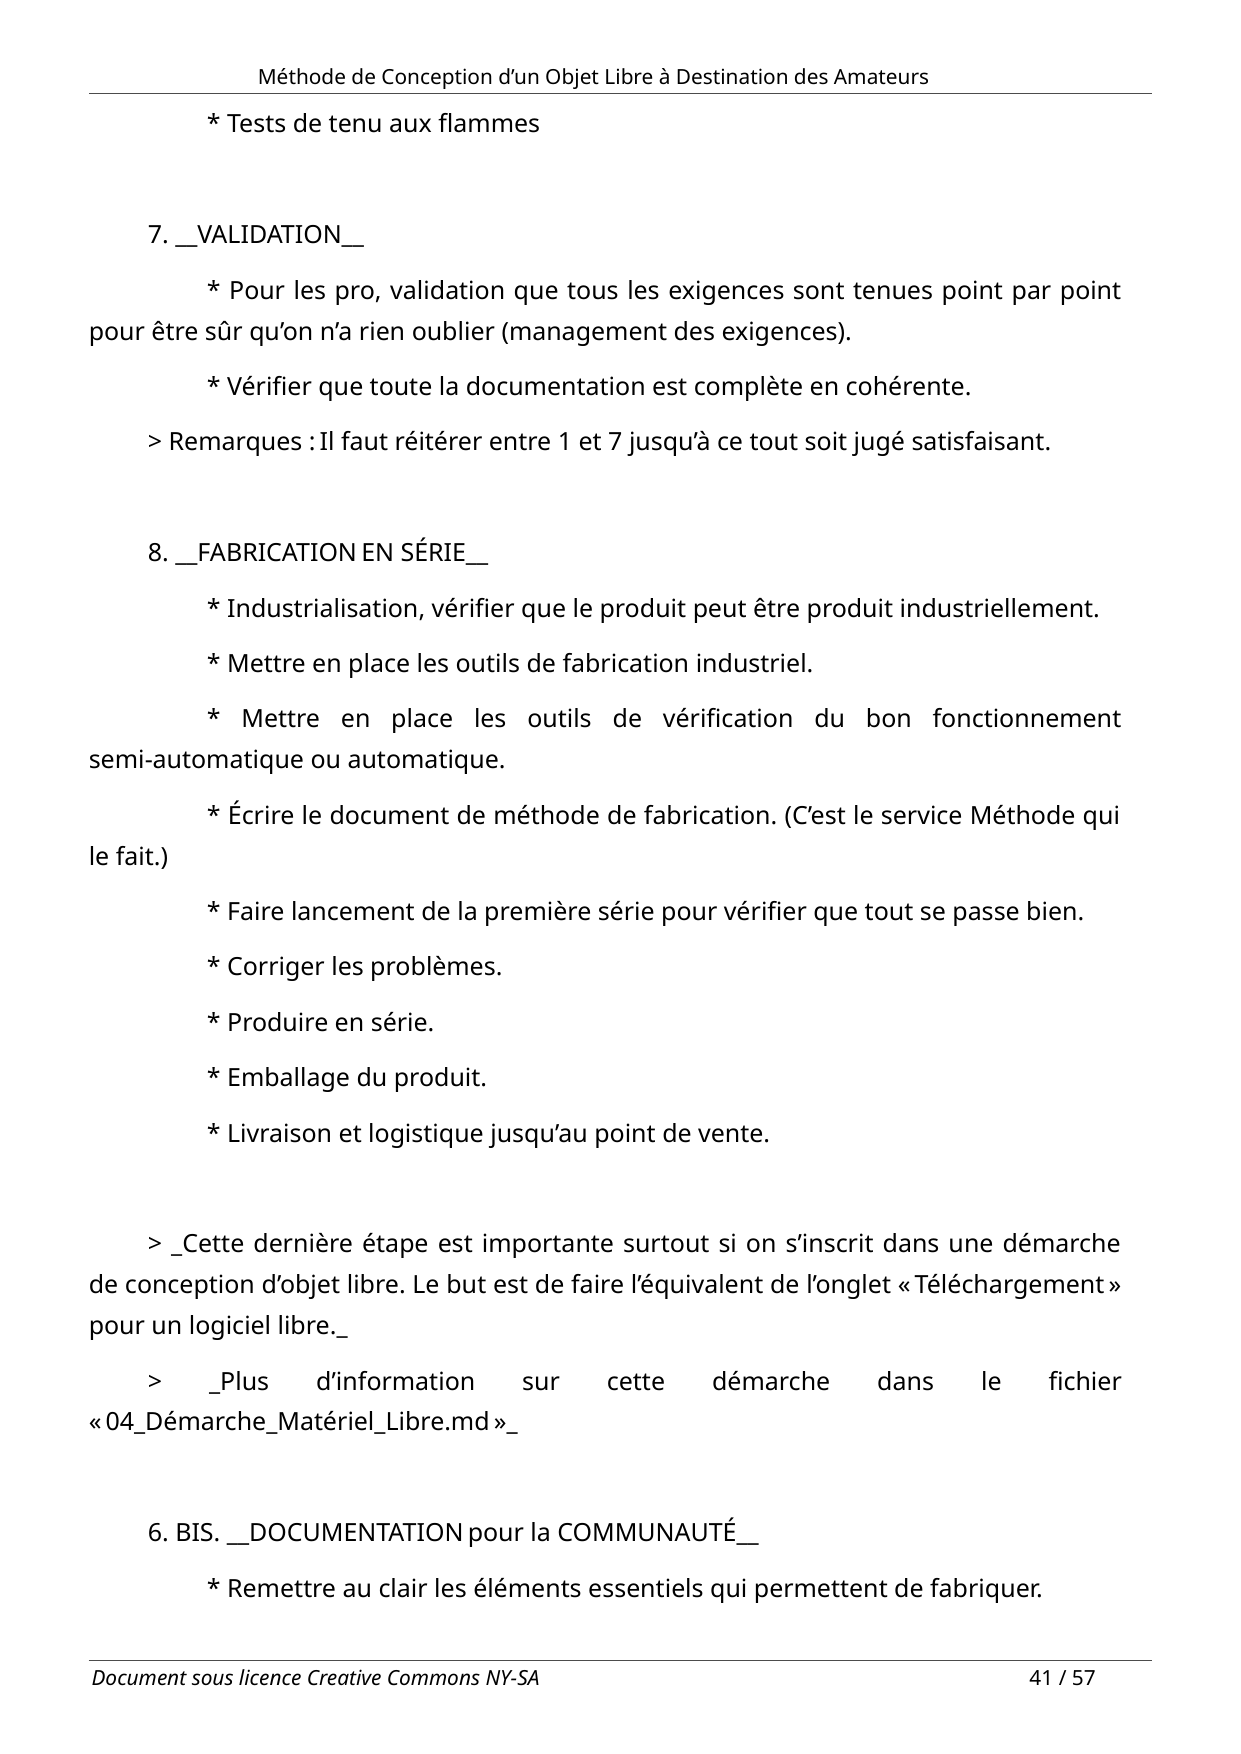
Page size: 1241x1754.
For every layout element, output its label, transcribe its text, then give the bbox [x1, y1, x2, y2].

text * Mettre en place les outils de fabrication industriel. [88, 646, 1122, 680]
text 6. BIS. __DOCUMENTATION pour la COMMUNAUTÉ__ [88, 1515, 1122, 1549]
text > Remarques : Il faut réitérer entre 1 et 7 jusqu’à ce tout soit jugé satisfaisant. [88, 424, 1122, 458]
text * Emballage du produit. [88, 1060, 1122, 1094]
text * Mettre en place les outils de vérification du bon fonctionnement semi‑automatique ou automatique. [88, 701, 1122, 776]
text * Écrire le document de méthode de fabrication. (C’est le service Méthode qui le fait.) [88, 797, 1122, 872]
text * Faire lancement de la première série pour vérifier que tout se passe bien. [88, 894, 1122, 928]
text * Vérifier que toute la documentation est complète en cohérente. [88, 369, 1122, 403]
text * Pour les pro, validation que tous les exigences sont tenues point par point pour être sûr qu’on n’a rien oublier (management des exigences). [88, 272, 1122, 347]
text * Tests de tenu aux flammes [88, 106, 1122, 140]
text * Corriger les problèmes. [88, 949, 1122, 983]
text > _Cette dernière étape est importante surtout si on s’inscrit dans une démarche de conception d’objet libre. Le but est de faire l’équivalent de l’onglet « Téléchargement » pour un logiciel libre._ [88, 1226, 1122, 1342]
text * Industrialisation, vérifier que le produit peut être produit industriellement. [88, 590, 1122, 624]
text * Produire en série. [88, 1004, 1122, 1038]
text 7. __VALIDATION__ [88, 217, 1122, 251]
text * Livraison et logistique jusqu’au point de vente. [88, 1115, 1122, 1149]
text > _Plus d’information sur cette démarche dans le fichier « 04_Démarche_Matériel_Libre.md »_ [88, 1363, 1122, 1438]
text * Remettre au clair les éléments essentiels qui permettent de fabriquer. [88, 1570, 1122, 1604]
text 8. __FABRICATION EN SÉRIE__ [88, 535, 1122, 569]
